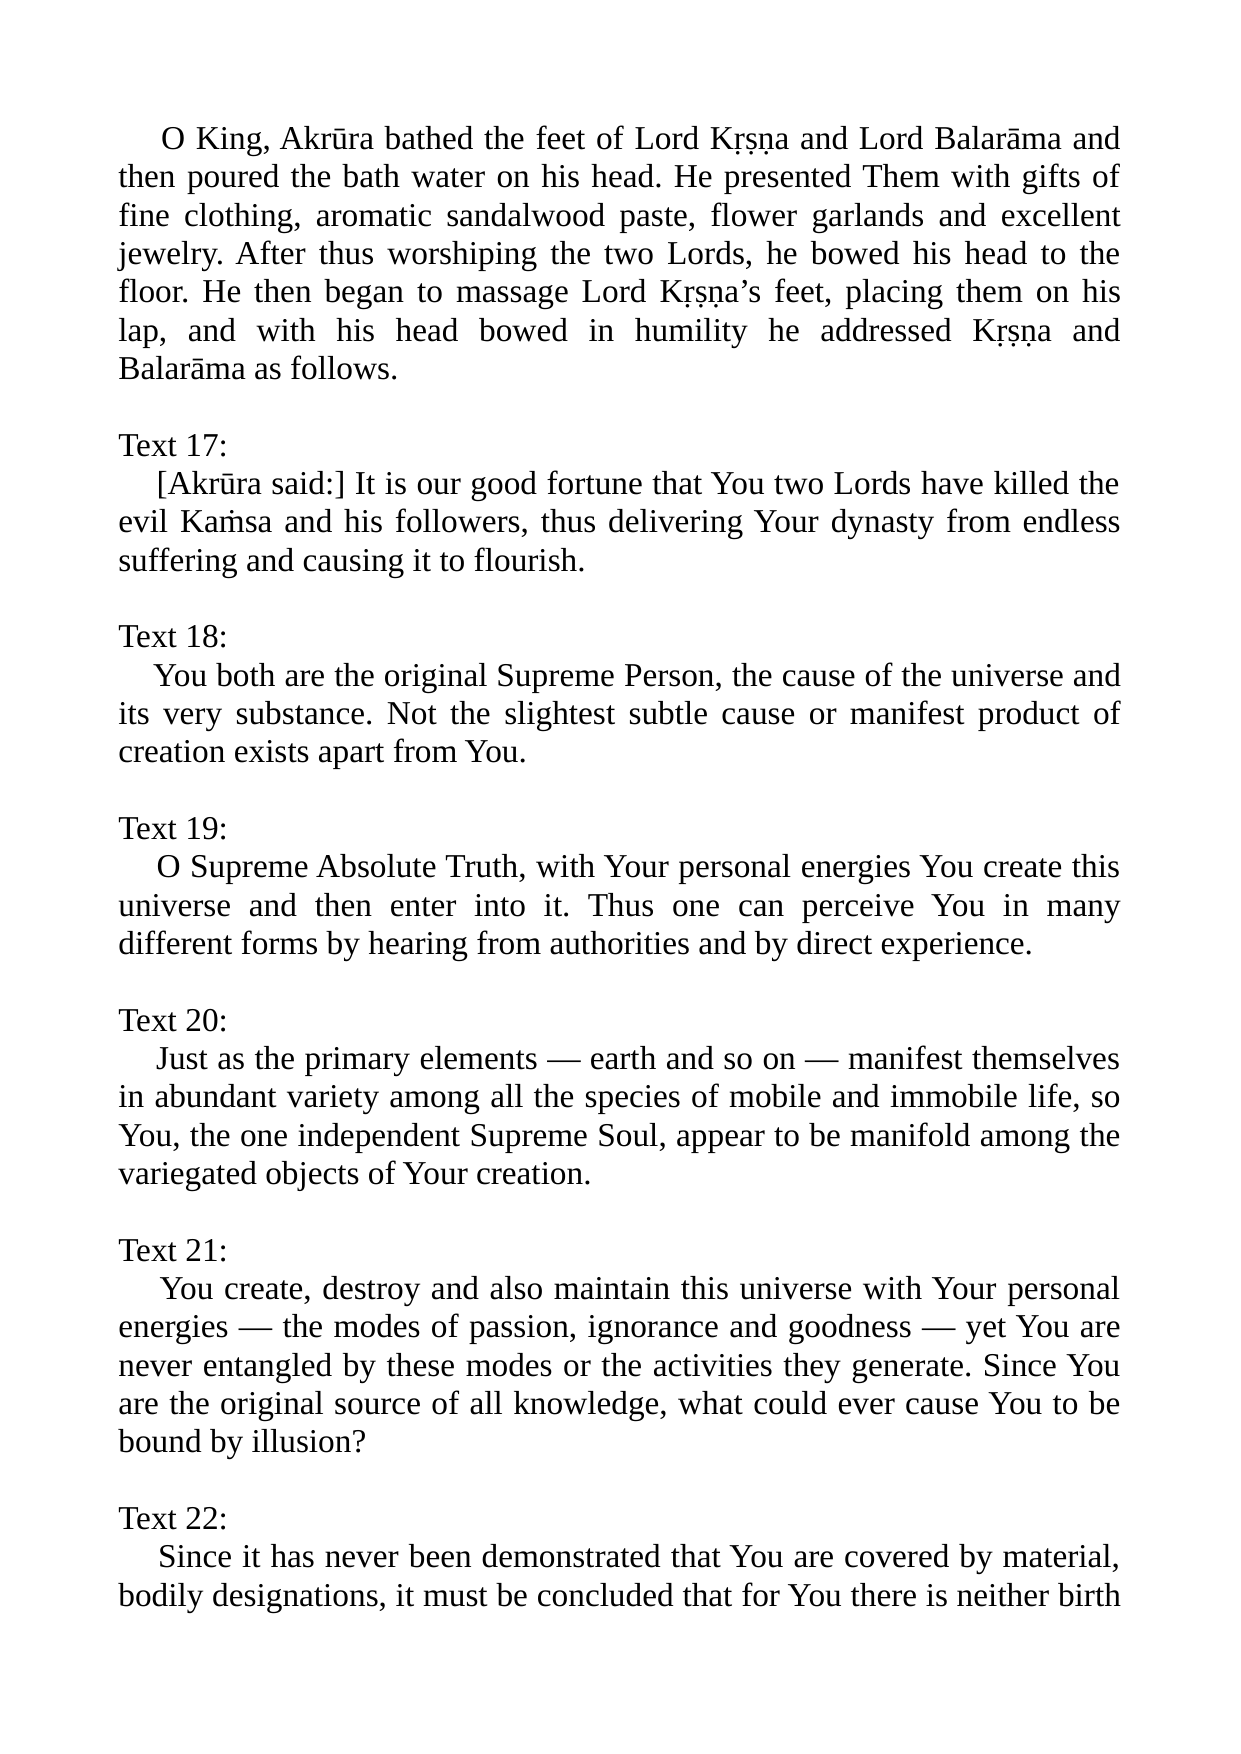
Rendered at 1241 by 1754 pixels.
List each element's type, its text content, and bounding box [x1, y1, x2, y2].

text Text 19: [118, 808, 1122, 846]
text You both are the original Supreme Person, the cause of the universe and its very substance. Not the slightest subtle cause or manifest product of creation exists apart from You. [118, 655, 1122, 770]
text Text 22: [118, 1498, 1122, 1536]
text Text 20: [118, 1000, 1122, 1038]
text You create, destroy and also maintain this universe with Your personal energies — the modes of passion, ignorance and goodness — yet You are never entangled by these modes or the activities they generate. Since You are the original source of all knowledge, what could ever cause You to be bound by illusion? [118, 1268, 1122, 1460]
text O Supreme Absolute Truth, with Your personal energies You create this universe and then enter into it. Thus one can perceive You in many different forms by hearing from authorities and by direct experience. [118, 846, 1122, 961]
text [Akrūra said:] It is our good fortune that You two Lords have killed the evil Kaṁsa and his followers, thus delivering Your dynasty from endless suffering and causing it to flourish. [118, 463, 1122, 578]
text Just as the primary elements — earth and so on — manifest themselves in abundant variety among all the species of mobile and immobile life, so You, the one independent Supreme Soul, appear to be manifold among the variegated objects of Your creation. [118, 1038, 1122, 1191]
text O King, Akrūra bathed the feet of Lord Kṛṣṇa and Lord Balarāma and then poured the bath water on his head. He presented Them with gifts of fine clothing, aromatic sandalwood paste, flower garlands and excellent jewelry. After thus worshiping the two Lords, he bowed his head to the floor. He then began to massage Lord Kṛṣṇa’s feet, placing them on his lap, and with his head bowed in humility he addressed Kṛṣṇa and Balarāma as follows. [118, 118, 1122, 386]
text Text 17: [118, 425, 1122, 463]
text Since it has never been demonstrated that You are covered by material, bodily designations, it must be concluded that for You there is neither birth [118, 1536, 1122, 1613]
text Text 21: [118, 1230, 1122, 1268]
text Text 18: [118, 616, 1122, 655]
